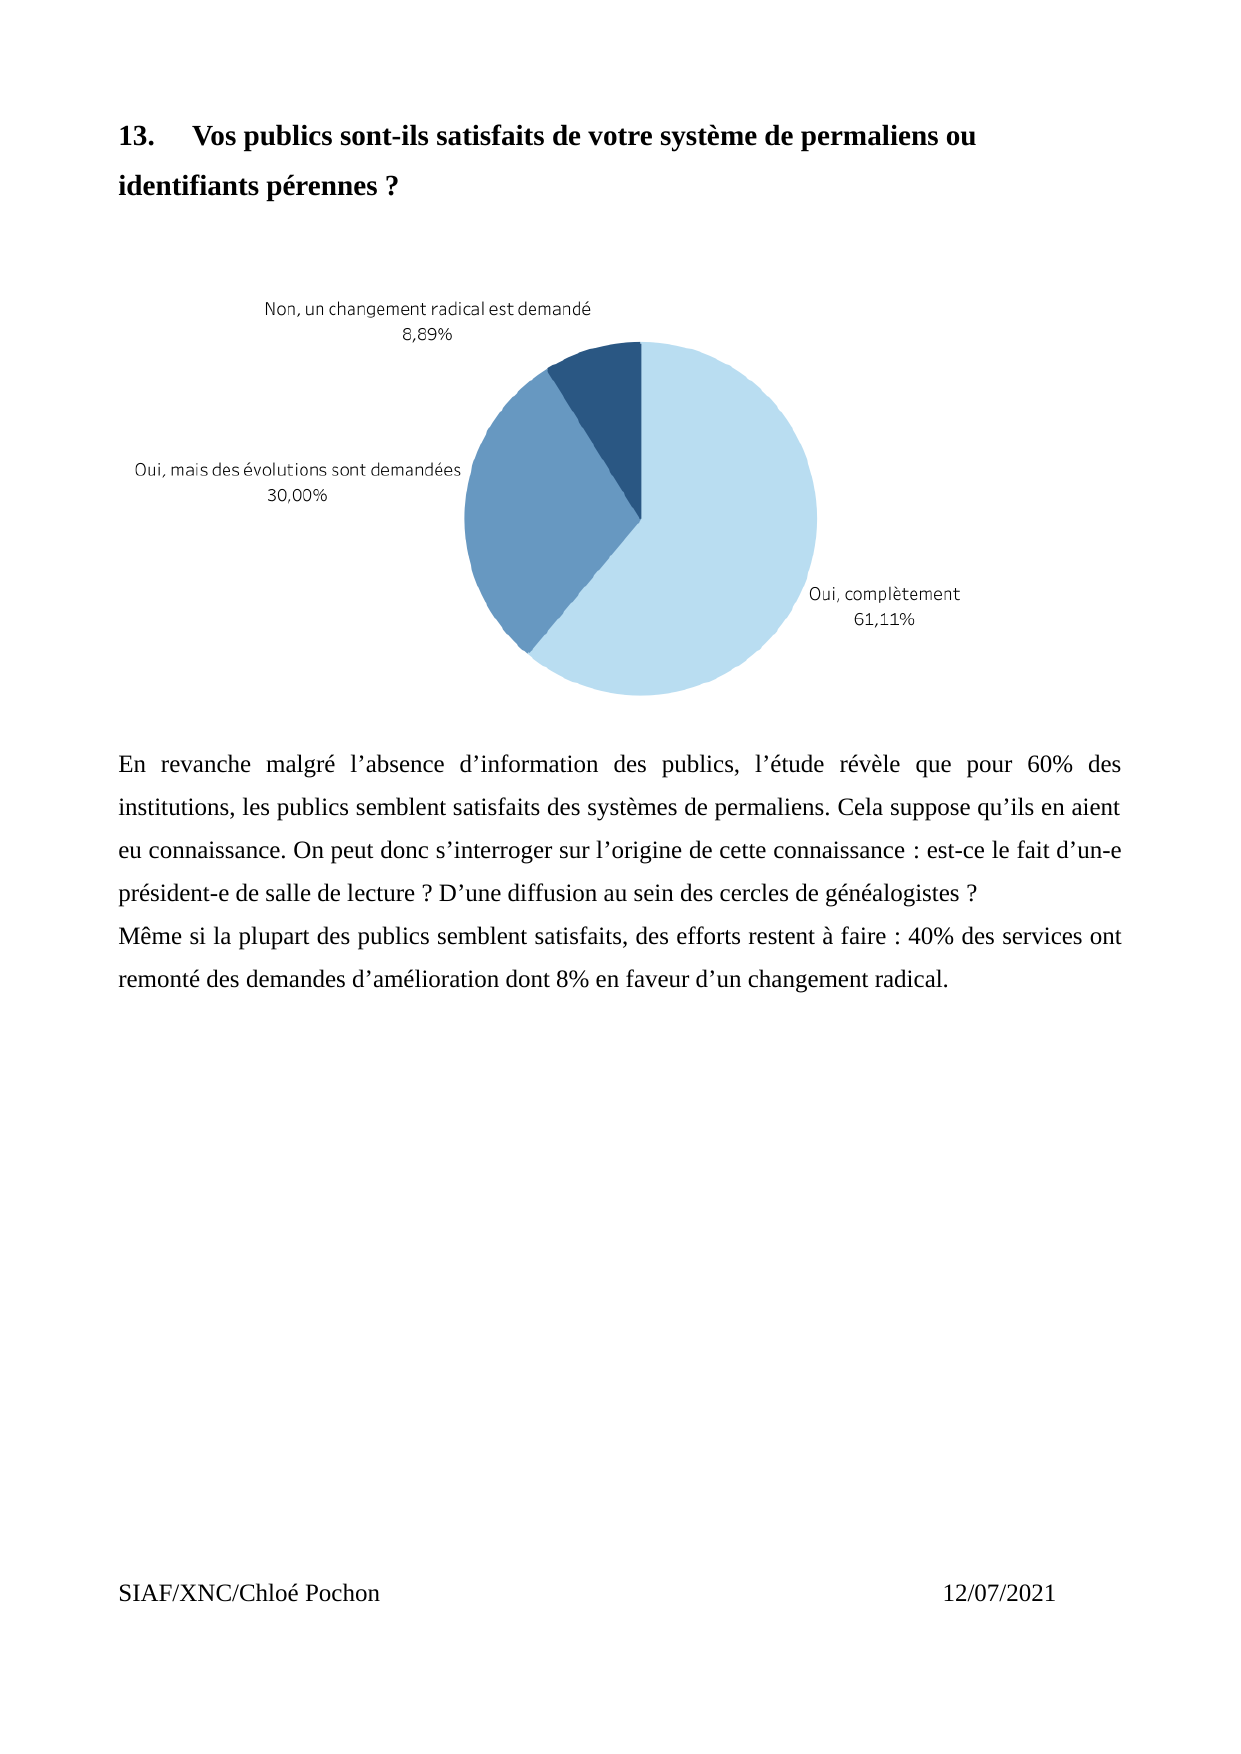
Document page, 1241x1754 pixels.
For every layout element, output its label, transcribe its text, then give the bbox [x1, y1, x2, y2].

picture [120, 253, 964, 702]
text En revanche malgré l’absence d’information des publics, l’étude révèle que pour 60% des institutions, les publics semblent satisfaits des systèmes de permaliens. Cela suppose qu’ils en aient eu connaissance. On peut donc s’interroger sur l’origine de cette connaissance : est-ce le fait d’un-e président-e de salle de lecture ? D’une diffusion au sein des cercles de généalogistes ? [118, 749, 1122, 907]
text Même si la plupart des publics semblent satisfaits, des efforts restent à faire : 40% des services ont remonté des demandes d’amélioration dont 8% en faveur d’un changement radical. [118, 921, 1122, 993]
subtitle 13. Vos publics sont-ils satisfaits de votre système de permaliens ou identifiants pérennes ? [118, 118, 1122, 202]
